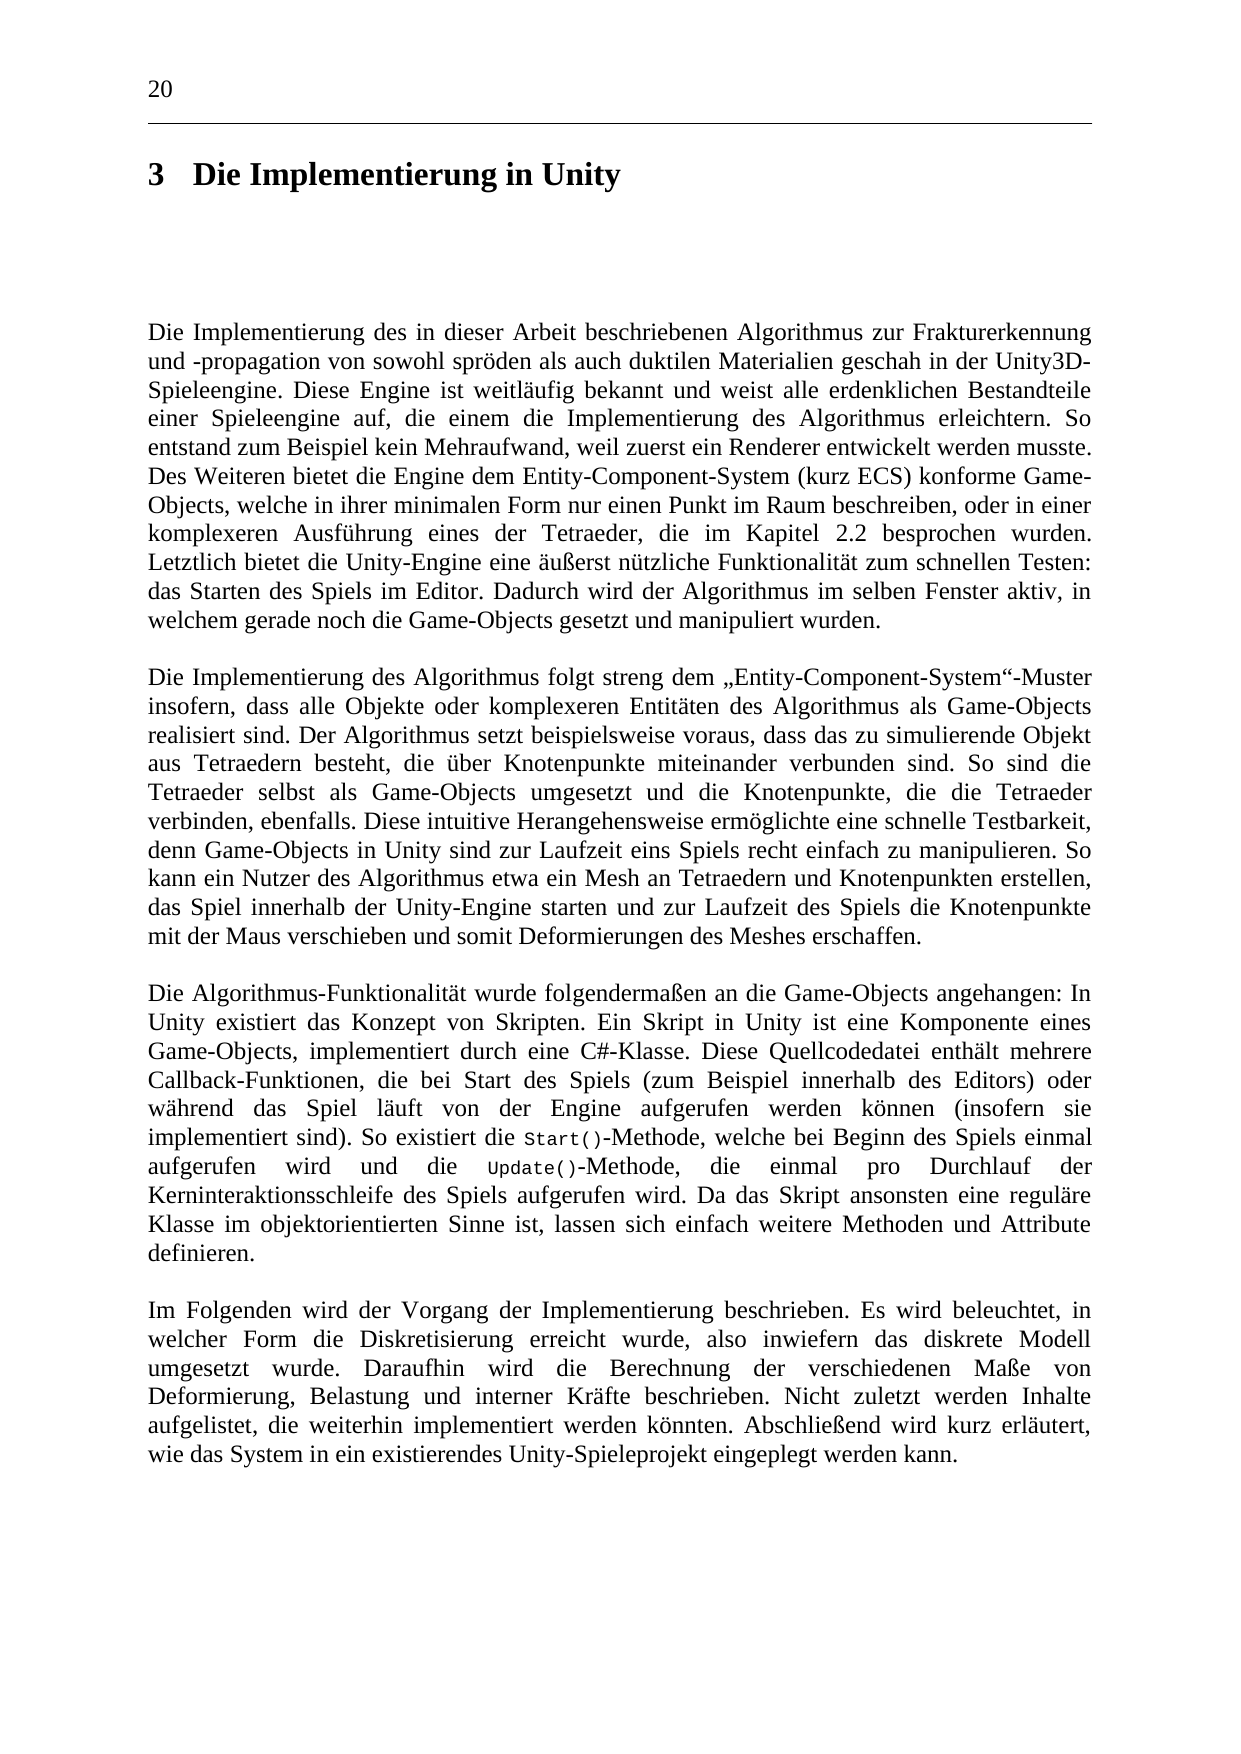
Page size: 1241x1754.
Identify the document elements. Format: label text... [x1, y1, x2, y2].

text Die Algorithmus-Funktionalität wurde folgendermaßen an die Game-Objects angehangen: In Unity existiert das Konzept von Skripten. Ein Skript in Unity ist eine Komponente eines Game-Objects, implementiert durch eine C#-Klasse. Diese Quellcodedatei enthält mehrere Callback-Funktionen, die bei Start des Spiels (zum Beispiel innerhalb des Editors) oder während das Spiel läuft von der Engine aufgerufen werden können (insofern sie implementiert sind). So existiert die Start()-Methode, welche bei Beginn des Spiels einmal aufgerufen wird und die Update()-Methode, die einmal pro Durchlauf der Kerninteraktionsschleife des Spiels aufgerufen wird. Da das Skript ansonsten eine reguläre Klasse im objektorientierten Sinne ist, lassen sich einfach weitere Methoden und Attribute definieren. [148, 978, 1092, 1266]
text Im Folgenden wird der Vorgang der Implementierung beschrieben. Es wird beleuchtet, in welcher Form die Diskretisierung erreicht wurde, also inwiefern das diskrete Modell umgesetzt wurde. Daraufhin wird die Berechnung der verschiedenen Maße von Deformierung, Belastung und interner Kräfte beschrieben. Nicht zuletzt werden Inhalte aufgelistet, die weiterhin implementiert werden könnten. Abschließend wird kurz erläutert, wie das System in ein existierendes Unity-Spieleprojekt eingeplegt werden kann. [148, 1295, 1092, 1468]
text Die Implementierung des in dieser Arbeit beschriebenen Algorithmus zur Frakturerkennung und -propagation von sowohl spröden als auch duktilen Materialien geschah in der Unity3D-Spieleengine. Diese Engine ist weitläufig bekannt und weist alle erdenklichen Bestandteile einer Spieleengine auf, die einem die Implementierung des Algorithmus erleichtern. So entstand zum Beispiel kein Mehraufwand, weil zuerst ein Renderer entwickelt werden musste. Des Weiteren bietet die Engine dem Entity-Component-System (kurz ECS) konforme Game-Objects, welche in ihrer minimalen Form nur einen Punkt im Raum beschreiben, oder in einer komplexeren Ausführung eines der Tetraeder, die im Kapitel 2.2 besprochen wurden. Letztlich bietet die Unity-Engine eine äußerst nützliche Funktionalität zum schnellen Testen: das Starten des Spiels im Editor. Dadurch wird der Algorithmus im selben Fenster aktiv, in welchem gerade noch die Game-Objects gesetzt und manipuliert wurden. [148, 317, 1092, 633]
text Die Implementierung des Algorithmus folgt streng dem „Entity-Component-System“-Muster insofern, dass alle Objekte oder komplexeren Entitäten des Algorithmus als Game-Objects realisiert sind. Der Algorithmus setzt beispielsweise voraus, dass das zu simulierende Objekt aus Tetraedern besteht, die über Knotenpunkte miteinander verbunden sind. So sind die Tetraeder selbst als Game-Objects umgesetzt und die Knotenpunkte, die die Tetraeder verbinden, ebenfalls. Diese intuitive Herangehensweise ermöglichte eine schnelle Testbarkeit, denn Game-Objects in Unity sind zur Laufzeit eins Spiels recht einfach zu manipulieren. So kann ein Nutzer des Algorithmus etwa ein Mesh an Tetraedern und Knotenpunkten erstellen, das Spiel innerhalb der Unity-Engine starten und zur Laufzeit des Spiels die Knotenpunkte mit der Maus verschieben und somit Deformierungen des Meshes erschaffen. [148, 662, 1092, 950]
subtitle Die Implementierung in Unity [148, 154, 1092, 192]
